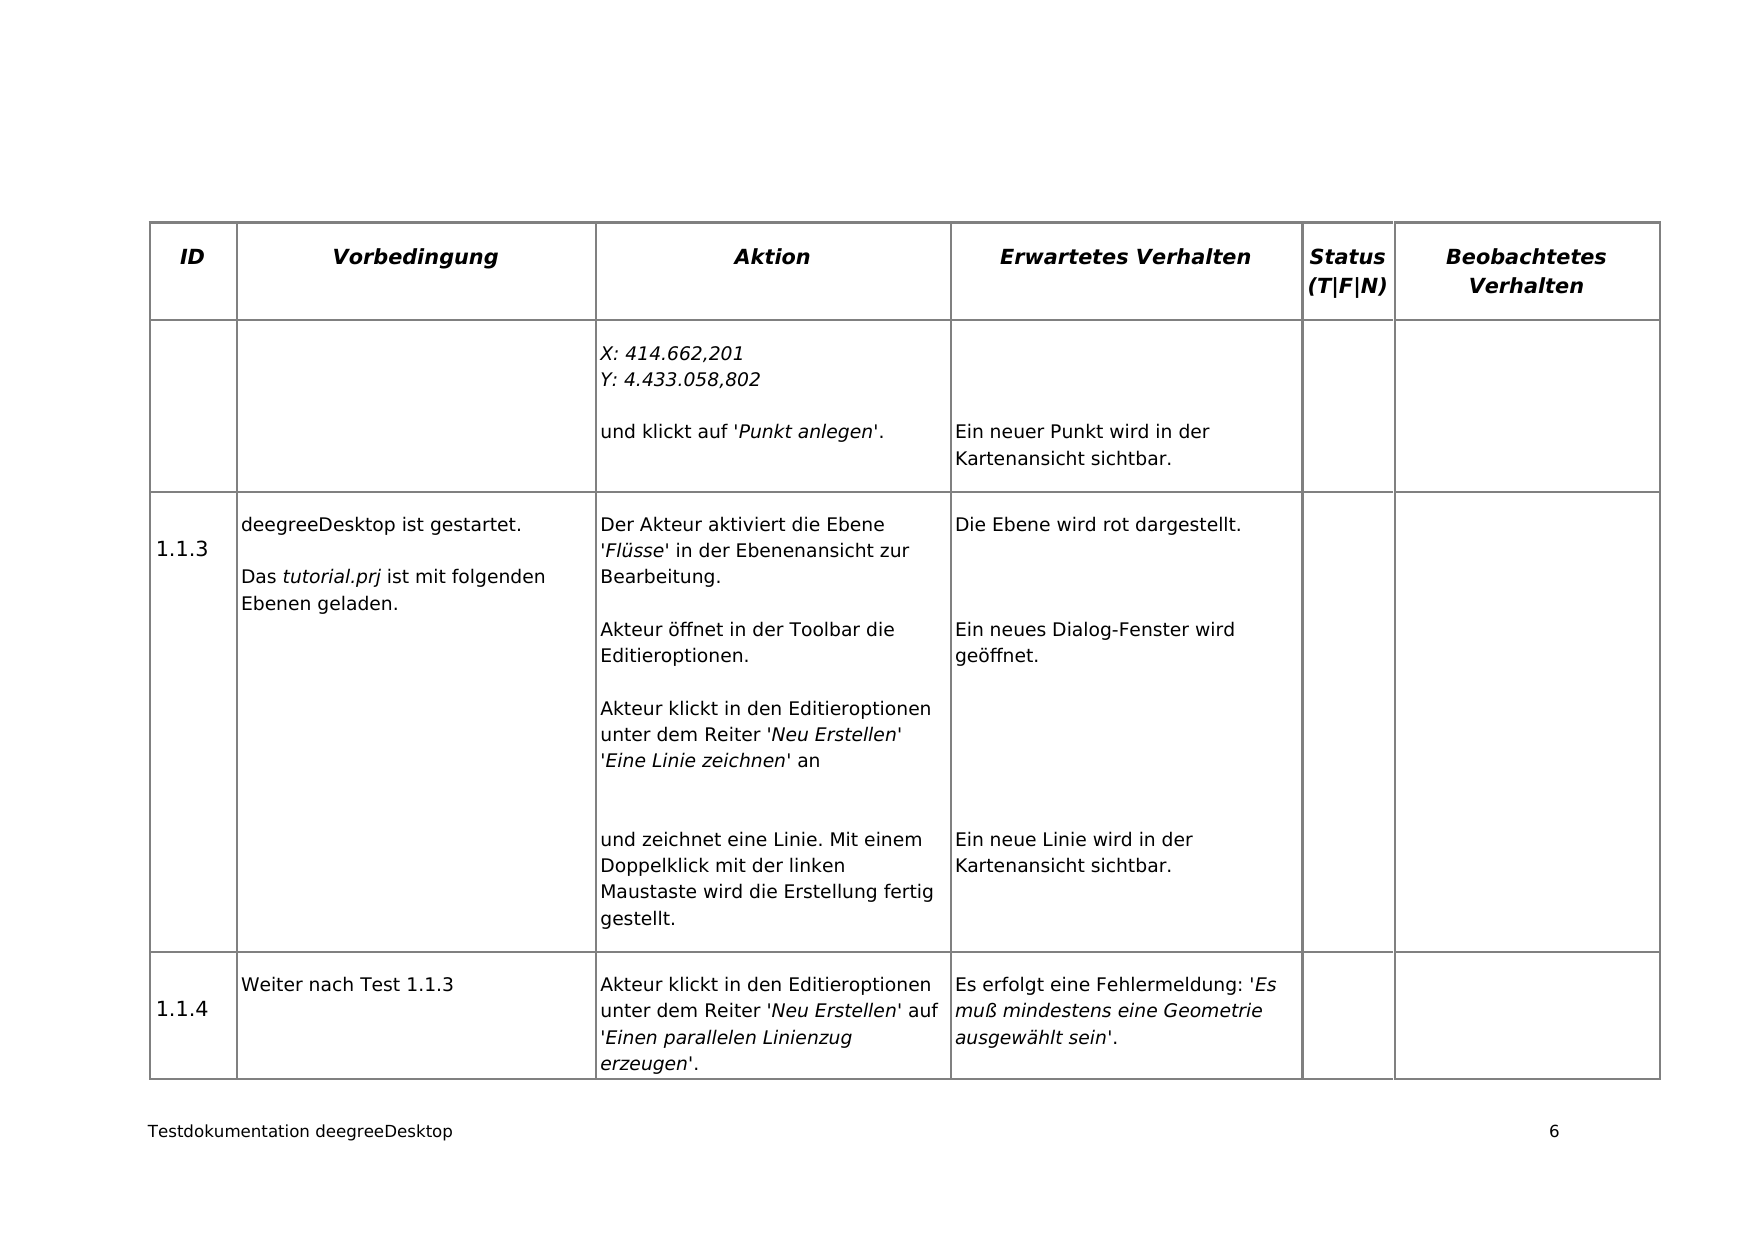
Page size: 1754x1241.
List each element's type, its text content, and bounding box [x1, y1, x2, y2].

table_cell [1396, 321, 1659, 491]
table_cell Es erfolgt eine Fehlermeldung: 'Es muß mindestens eine Geometrie ausgewählt sein'. [952, 953, 1301, 1078]
table_header ID [151, 224, 236, 319]
table_header Beobachtetes Verhalten [1396, 224, 1659, 319]
table_cell Weiter nach Test 1.1.3 [238, 953, 595, 1078]
table_header Status (T|F|N) [1304, 224, 1393, 319]
table_cell [1304, 493, 1393, 951]
table_cell deegreeDesktop ist gestartet. Das tutorial.prj ist mit folgenden Ebenen geladen. [238, 493, 595, 951]
table_cell [151, 321, 236, 491]
table_cell Die Ebene wird rot dargestellt. Ein neues Dialog-Fenster wird geöffnet. Ein neue Linie wird in der Kartenansicht sichtbar. [952, 493, 1301, 951]
table_cell X: 414.662,201 Y: 4.433.058,802 und klickt auf 'Punkt anlegen'. [597, 321, 950, 491]
table_cell Der Akteur aktiviert die Ebene 'Flüsse' in der Ebenenansicht zur Bearbeitung. Akteur öffnet in der Toolbar die Editieroptionen. Akteur klickt in den Editieroptionen unter dem Reiter 'Neu Erstellen' 'Eine Linie zeichnen' an und zeichnet eine Linie. Mit einem Doppelklick mit der linken Maustaste wird die Erstellung fertig gestellt. [597, 493, 950, 951]
table_header Aktion [597, 224, 950, 319]
table_cell [151, 493, 236, 951]
table_cell [1396, 493, 1659, 951]
table_cell [1304, 953, 1393, 1078]
table_cell Ein neuer Punkt wird in der Kartenansicht sichtbar. [952, 321, 1301, 491]
table_header Erwartetes Verhalten [952, 224, 1301, 319]
table_cell [1396, 953, 1659, 1078]
table_cell [1304, 321, 1393, 491]
table_header Vorbedingung [238, 224, 595, 319]
table_cell [151, 953, 236, 1078]
table_cell [238, 321, 595, 491]
table_cell Akteur klickt in den Editieroptionen unter dem Reiter 'Neu Erstellen' auf 'Einen parallelen Linienzug erzeugen'. [597, 953, 950, 1078]
